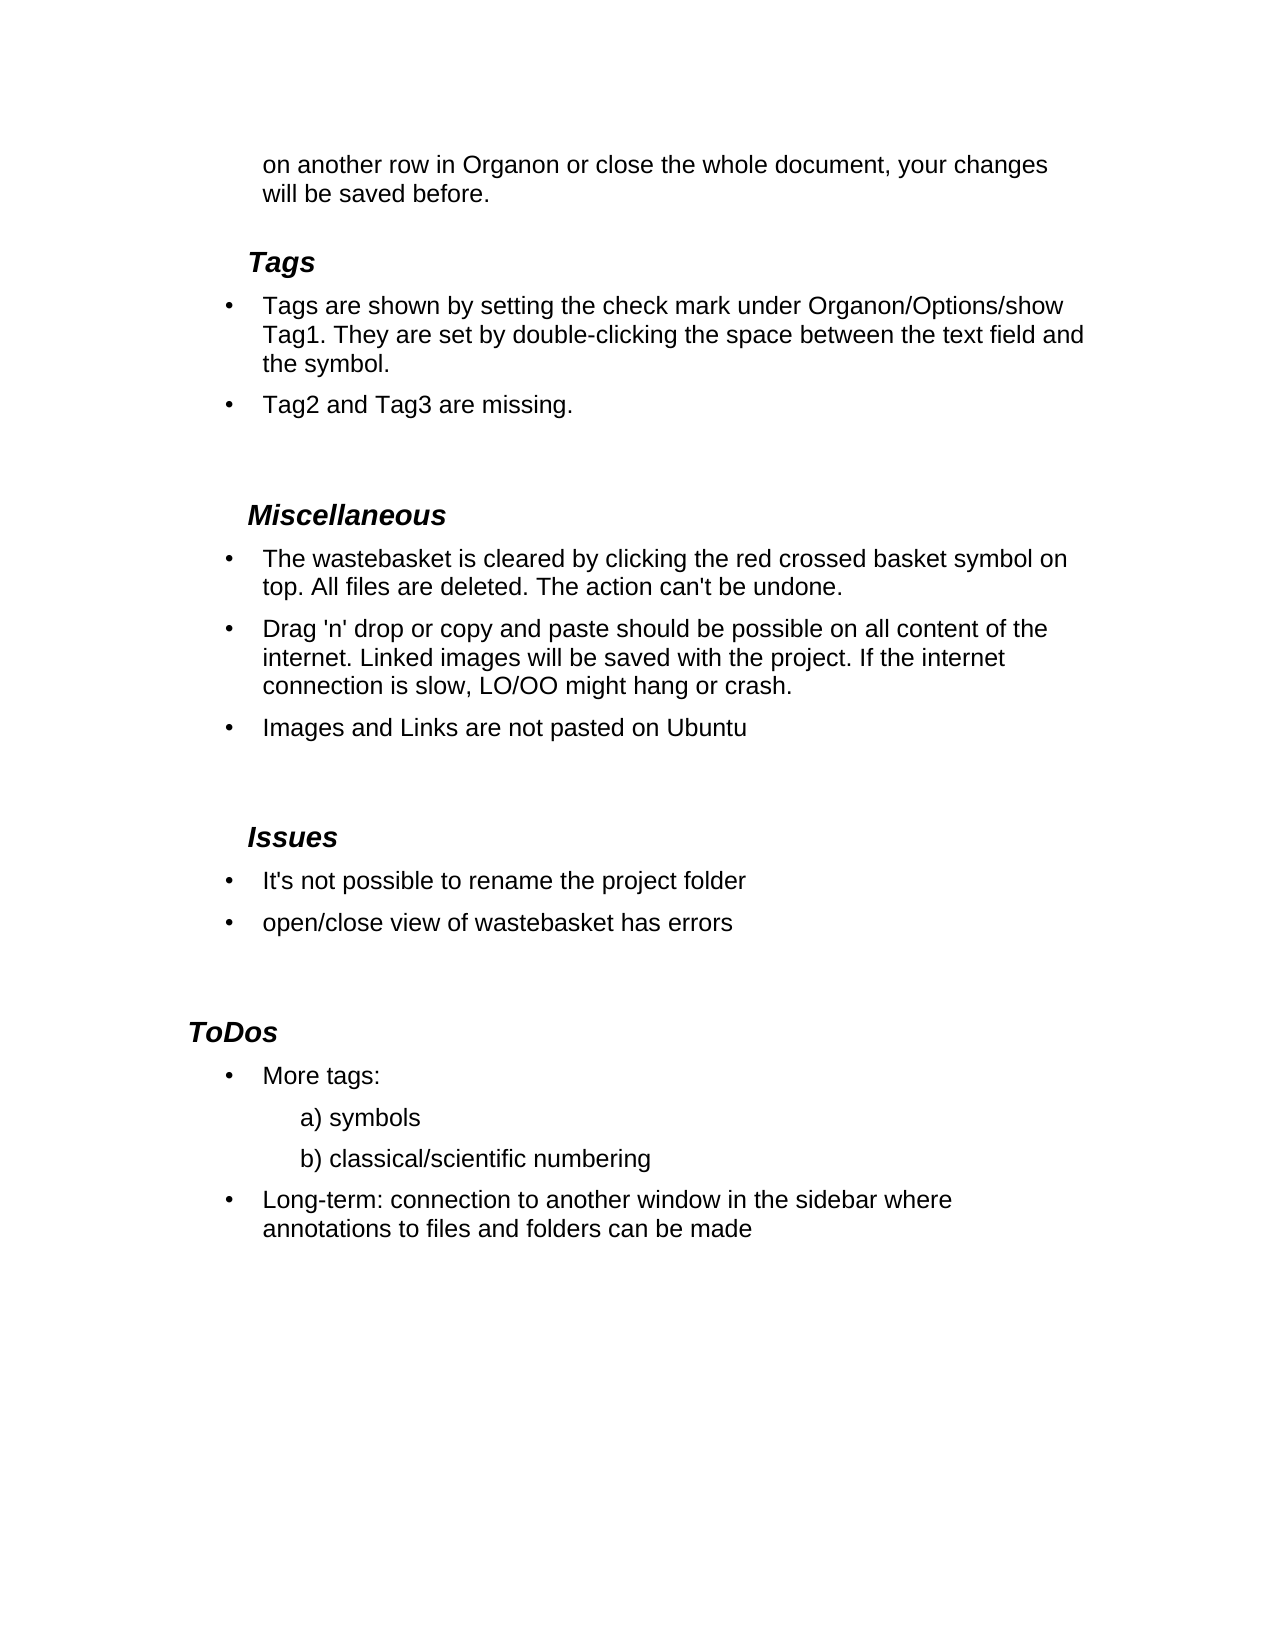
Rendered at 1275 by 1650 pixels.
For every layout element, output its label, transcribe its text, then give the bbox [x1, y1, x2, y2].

list open/close view of wastebasket has errors [225, 907, 1087, 936]
list It's not possible to rename the project folder [225, 866, 1087, 895]
list Tag2 and Tag3 are missing. [225, 390, 1087, 419]
list b) classical/scientific numbering [262, 1144, 1087, 1172]
list Images and Links are not pasted on Ubuntu [225, 712, 1087, 741]
subtitle ToDos [187, 1015, 1087, 1049]
list Tags are shown by setting the check mark under Organon/Options/show Tag1. They are set by double-clicking the space between the text field and the symbol. [225, 291, 1087, 377]
list on another row in Organon or close the whole document, your changes will be saved before. [225, 150, 1087, 207]
text Miscellaneous [187, 497, 1087, 531]
list More tags: [225, 1061, 1087, 1090]
list Drag 'n' drop or copy and paste should be possible on all content of the internet. Linked images will be saved with the project. If the internet connection is slow, LO/OO might hang or crash. [225, 614, 1087, 700]
list The wastebasket is cleared by clicking the red crossed basket symbol on top. All files are deleted. The action can't be undone. [225, 543, 1087, 601]
list Long-term: connection to another window in the sidebar where annotations to files and folders can be made [225, 1185, 1087, 1243]
text Tags [187, 245, 1087, 278]
text Issues [187, 820, 1087, 854]
list a) symbols [262, 1102, 1087, 1131]
